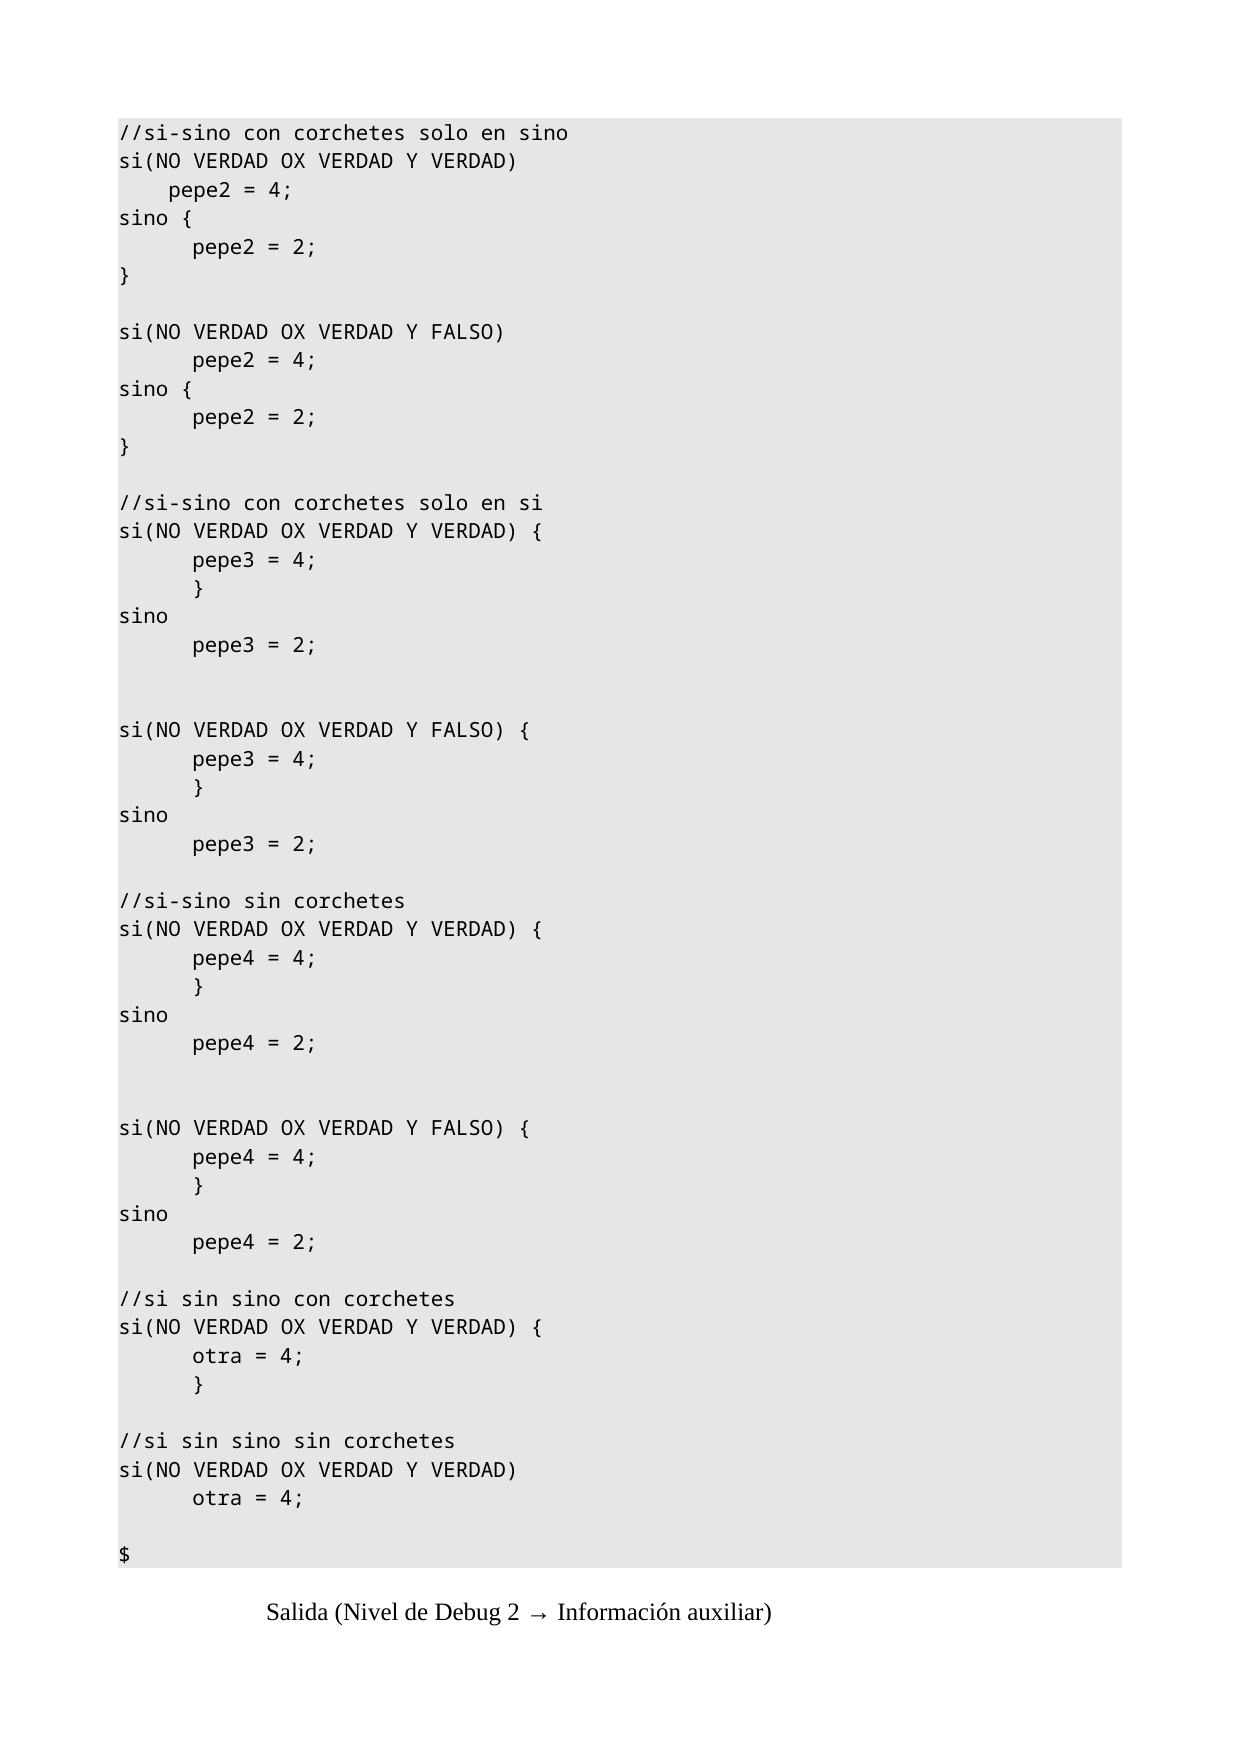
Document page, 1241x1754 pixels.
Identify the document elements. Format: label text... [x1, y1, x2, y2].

text pepe3 = 2; [118, 630, 1122, 658]
text } [118, 772, 1122, 801]
text si(NO VERDAD OX VERDAD Y VERDAD) { [118, 516, 1122, 545]
text //si-sino sin corchetes [118, 886, 1122, 914]
text pepe2 = 2; [118, 232, 1122, 260]
text //si sin sino con corchetes [118, 1284, 1122, 1312]
text si(NO VERDAD OX VERDAD Y VERDAD) [118, 1455, 1122, 1483]
text pepe4 = 2; [118, 1227, 1122, 1256]
text $ [118, 1540, 1122, 1568]
text } [118, 431, 1122, 459]
text pepe4 = 2; [118, 1028, 1122, 1057]
text pepe4 = 4; [118, 943, 1122, 971]
text si(NO VERDAD OX VERDAD Y FALSO) [118, 317, 1122, 346]
text pepe2 = 2; [118, 402, 1122, 431]
text pepe3 = 4; [118, 545, 1122, 573]
text sino [118, 1199, 1122, 1227]
text //si sin sino sin corchetes [118, 1426, 1122, 1455]
text sino { [118, 374, 1122, 402]
text pepe2 = 4; [118, 346, 1122, 374]
text } [118, 971, 1122, 1000]
text sino { [118, 203, 1122, 232]
text otra = 4; [118, 1483, 1122, 1512]
text si(NO VERDAD OX VERDAD Y VERDAD) { [118, 914, 1122, 943]
text sino [118, 801, 1122, 829]
text Salida (Nivel de Debug 2 → Información auxiliar) [118, 1597, 1122, 1626]
text si(NO VERDAD OX VERDAD Y VERDAD) { [118, 1312, 1122, 1341]
text sino [118, 602, 1122, 630]
text otra = 4; [118, 1341, 1122, 1369]
text pepe3 = 4; [118, 744, 1122, 772]
text } [118, 1170, 1122, 1199]
text } [118, 573, 1122, 602]
text //si-sino con corchetes solo en si [118, 488, 1122, 516]
text pepe4 = 4; [118, 1142, 1122, 1170]
text si(NO VERDAD OX VERDAD Y FALSO) { [118, 1113, 1122, 1142]
text pepe2 = 4; [118, 175, 1122, 203]
text } [118, 260, 1122, 289]
text pepe3 = 2; [118, 829, 1122, 857]
text } [118, 1369, 1122, 1398]
text sino [118, 1000, 1122, 1028]
text si(NO VERDAD OX VERDAD Y FALSO) { [118, 715, 1122, 744]
text si(NO VERDAD OX VERDAD Y VERDAD) [118, 147, 1122, 175]
text //si-sino con corchetes solo en sino [118, 118, 1122, 147]
